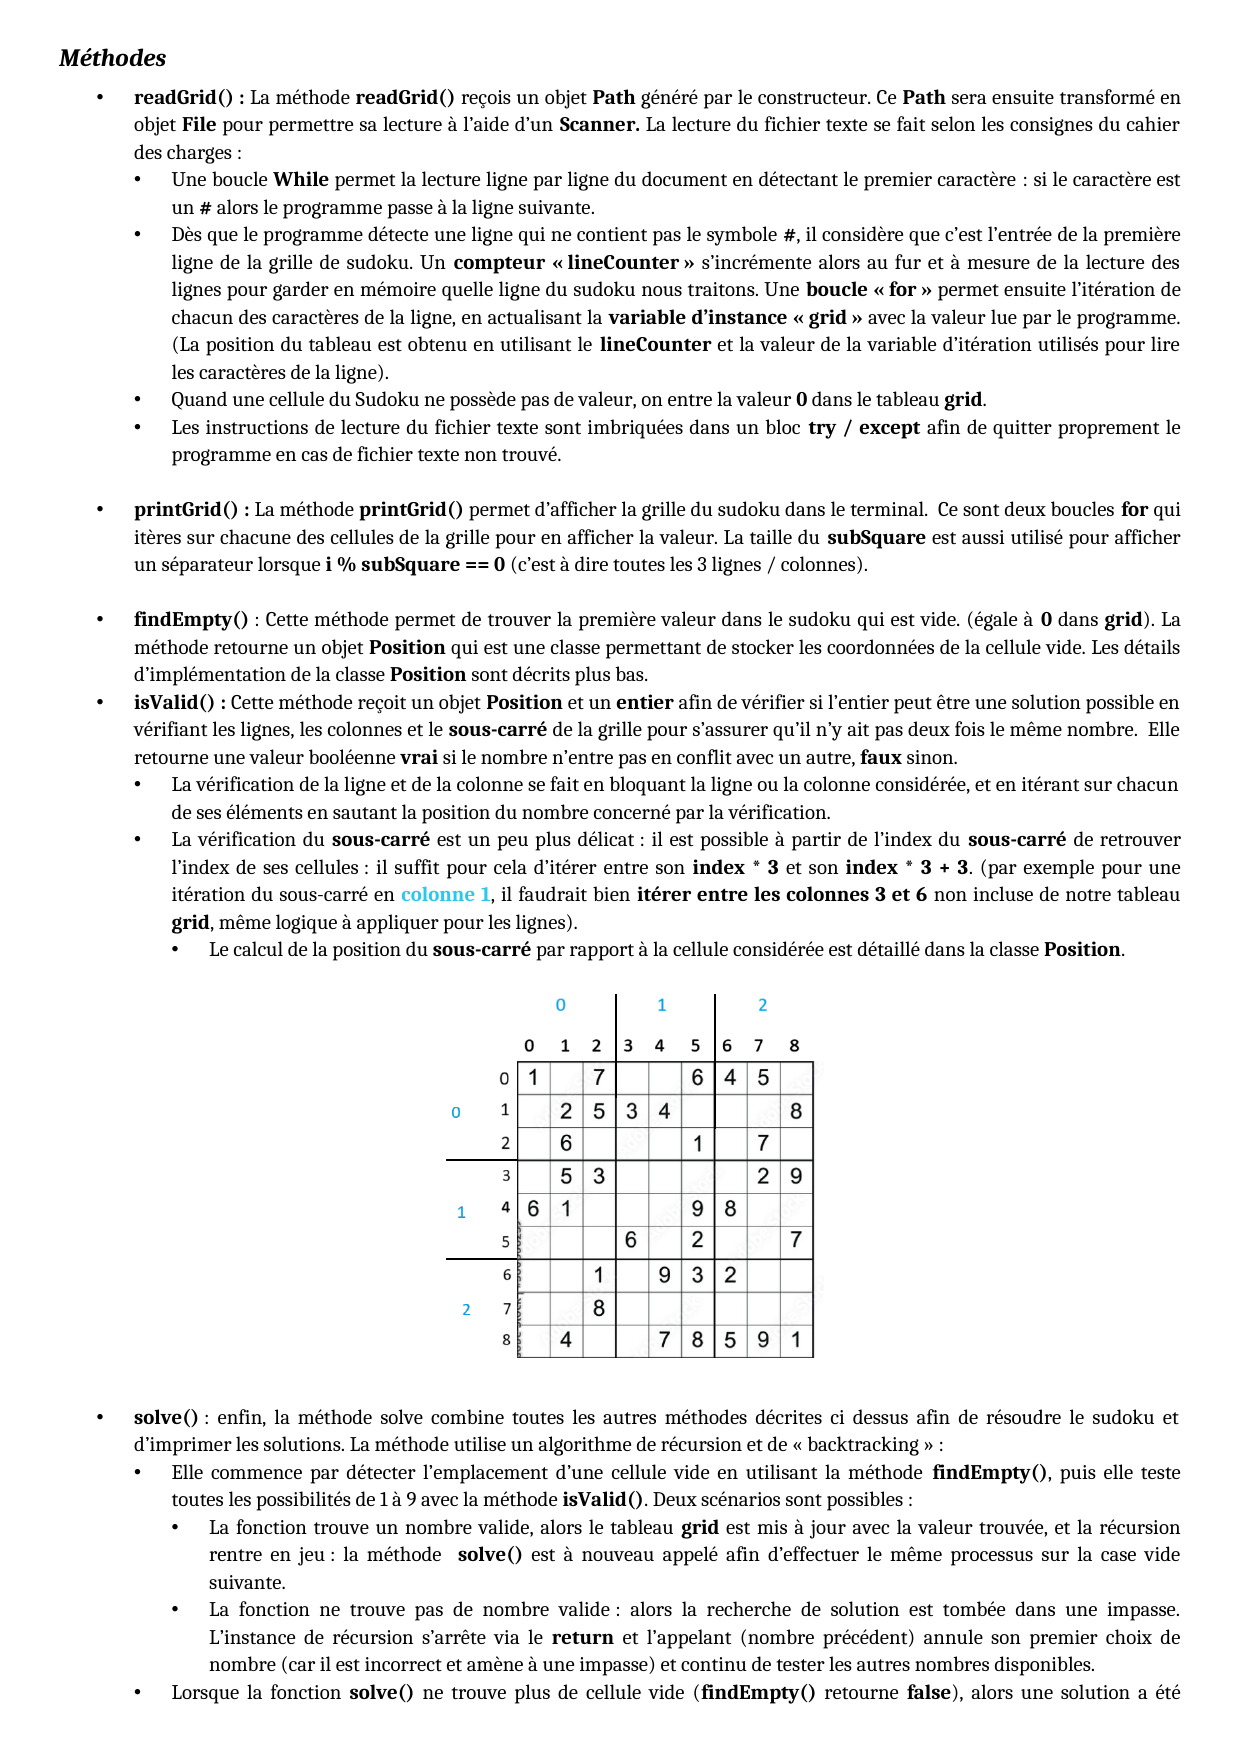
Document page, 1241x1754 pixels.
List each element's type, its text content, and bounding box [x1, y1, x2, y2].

list readGrid() : La méthode readGrid() reçois un objet Path généré par le constructeur. Ce Path sera ensuite transformé en objet File pour permettre sa lecture à l’aide d’un Scanner. La lecture du fichier texte se fait selon les consignes du cahier des charges : [96, 85, 1181, 164]
list Dès que le programme détecte une ligne qui ne contient pas le symbole #, il considère que c’est l’entrée de la première ligne de la grille de sudoku. Un compteur « lineCounter » s’incrémente alors au fur et à mesure de la lecture des lignes pour garder en mémoire quelle ligne du sudoku nous traitons. Une boucle « for » permet ensuite l’itération de chacun des caractères de la ligne, en actualisant la variable d’instance « grid » avec la valeur lue par le programme. (La position du tableau est obtenu en utilisant le lineCounter et la valeur de la variable d’itération utilisés pour lire les caractères de la ligne). [134, 223, 1181, 384]
picture [446, 994, 824, 1368]
list La fonction ne trouve pas de nombre valide : alors la recherche de solution est tombée dans une impasse. L’instance de récursion s’arrête via le return et l’appelant (nombre précédent) annule son premier choix de nombre (car il est incorrect et amène à une impasse) et continu de tester les autres nombres disponibles. [171, 1598, 1181, 1677]
list Les instructions de lecture du fichier texte sont imbriquées dans un bloc try / except afin de quitter proprement le programme en cas de fichier texte non trouvé. [134, 415, 1181, 467]
list Une boucle While permet la lecture ligne par ligne du document en détectant le premier caractère : si le caractère est un # alors le programme passe à la ligne suivante. [134, 168, 1181, 219]
list isValid() : Cette méthode reçoit un objet Position et un entier afin de vérifier si l’entier peut être une solution possible en vérifiant les lignes, les colonnes et le sous-carré de la grille pour s’assurer qu’il n’y ait pas deux fois le même nombre. Elle retourne une valeur booléenne vrai si le nombre n’entre pas en conflit avec un autre, faux sinon. [96, 690, 1181, 769]
list Elle commence par détecter l’emplacement d’une cellule vide en utilisant la méthode findEmpty(), puis elle teste toutes les possibilités de 1 à 9 avec la méthode isValid(). Deux scénarios sont possibles : [134, 1460, 1181, 1512]
list Quand une cellule du Sudoku ne possède pas de valeur, on entre la valeur 0 dans le tableau grid. [134, 388, 1181, 412]
list printGrid() : La méthode printGrid() permet d’afficher la grille du sudoku dans le terminal. Ce sont deux boucles for qui itères sur chacune des cellules de la grille pour en afficher la valeur. La taille du subSquare est aussi utilisé pour afficher un séparateur lorsque i % subSquare == 0 (c’est à dire toutes les 3 lignes / colonnes). [96, 498, 1181, 577]
list Le calcul de la position du sous-carré par rapport à la cellule considérée est détaillé dans la classe Position. [171, 938, 1181, 962]
list solve() : enfin, la méthode solve combine toutes les autres méthodes décrites ci dessus afin de résoudre le sudoku et d’imprimer les solutions. La méthode utilise un algorithme de récursion et de « backtracking » : [96, 1405, 1181, 1457]
list La fonction trouve un nombre valide, alors le tableau grid est mis à jour avec la valeur trouvée, et la récursion rentre en jeu : la méthode solve() est à nouveau appelé afin d’effectuer le même processus sur la case vide suivante. [171, 1515, 1181, 1594]
subtitle Méthodes [59, 44, 1181, 73]
list findEmpty() : Cette méthode permet de trouver la première valeur dans le sudoku qui est vide. (égale à 0 dans grid). La méthode retourne un objet Position qui est une classe permettant de stocker les coordonnées de la cellule vide. Les détails d’implémentation de la classe Position sont décrits plus bas. [96, 608, 1181, 687]
list Lorsque la fonction solve() ne trouve plus de cellule vide (findEmpty() retourne false), alors une solution a été [134, 1680, 1181, 1704]
list La vérification du sous-carré est un peu plus délicat : il est possible à partir de l’index du sous-carré de retrouver l’index de ses cellules : il suffit pour cela d’itérer entre son index * 3 et son index * 3 + 3. (par exemple pour une itération du sous-carré en colonne 1, il faudrait bien itérer entre les colonnes 3 et 6 non incluse de notre tableau grid, même logique à appliquer pour les lignes). [134, 828, 1181, 934]
list La vérification de la ligne et de la colonne se fait en bloquant la ligne ou la colonne considérée, et en itérant sur chacun de ses éléments en sautant la position du nombre concerné par la vérification. [134, 773, 1181, 824]
